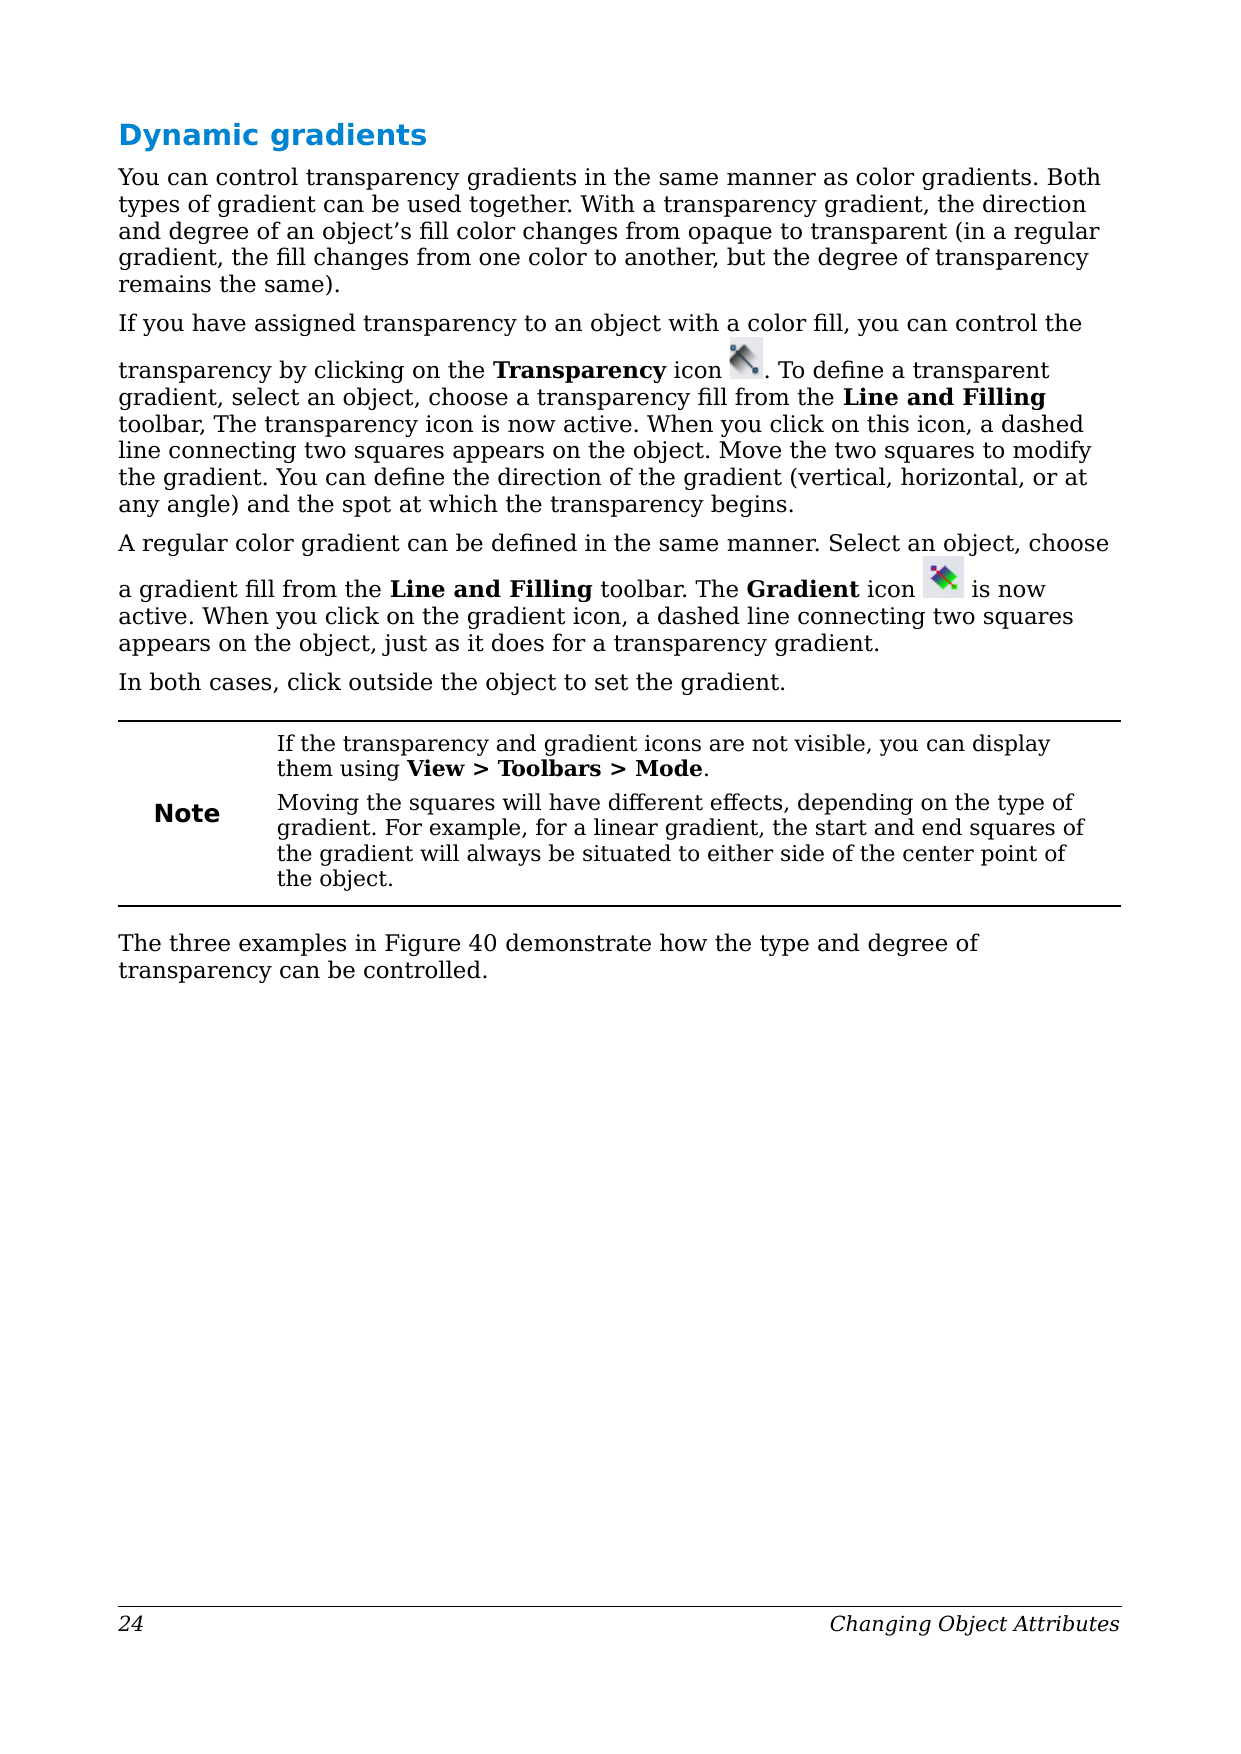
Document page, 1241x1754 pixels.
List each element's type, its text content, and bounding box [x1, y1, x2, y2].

subtitle Dynamic gradients [118, 118, 1122, 152]
text You can control transparency gradients in the same manner as color gradients. Both types of gradient can be used together. With a transparency gradient, the direction and degree of an object’s fill color changes from opaque to transparent (in a regular gradient, the fill changes from one color to another, but the degree of transparency remains the same). [118, 164, 1122, 298]
table_header If the transparency and gradient icons are not visible, you can display them using View > Toolbars > Mode. Moving the squares will have different effects, depending on the type of gradient. For example, for a linear gradient, the start and end squares of the gradient will always be situated to either side of the center point of the object. [255, 722, 1121, 904]
text The three examples in Figure 40 demonstrate how the type and degree of transparency can be controlled. [118, 930, 1122, 984]
text A regular color gradient can be defined in the same manner. Select an object, choose a gradient fill from the Line and Filling toolbar. The Gradient icon is now active. When you click on the gradient icon, a dashed line connecting two squares appears on the object, just as it does for a transparency gradient. [118, 530, 1122, 657]
text In both cases, click outside the object to set the gradient. [118, 669, 1122, 696]
picture [729, 337, 764, 379]
picture [922, 556, 965, 598]
text If you have assigned transparency to an object with a color fill, you can control the transparency by clicking on the Transparency icon . To define a transparent gradient, select an object, choose a transparency fill from the Line and Filling toolbar, The transparency icon is now active. When you click on this icon, a dashed line connecting two squares appears on the object. Move the two squares to modify the gradient. You can define the direction of the gradient (vertical, horizontal, or at any angle) and the spot at which the transparency begins. [118, 310, 1122, 517]
table_header Note [118, 722, 255, 904]
